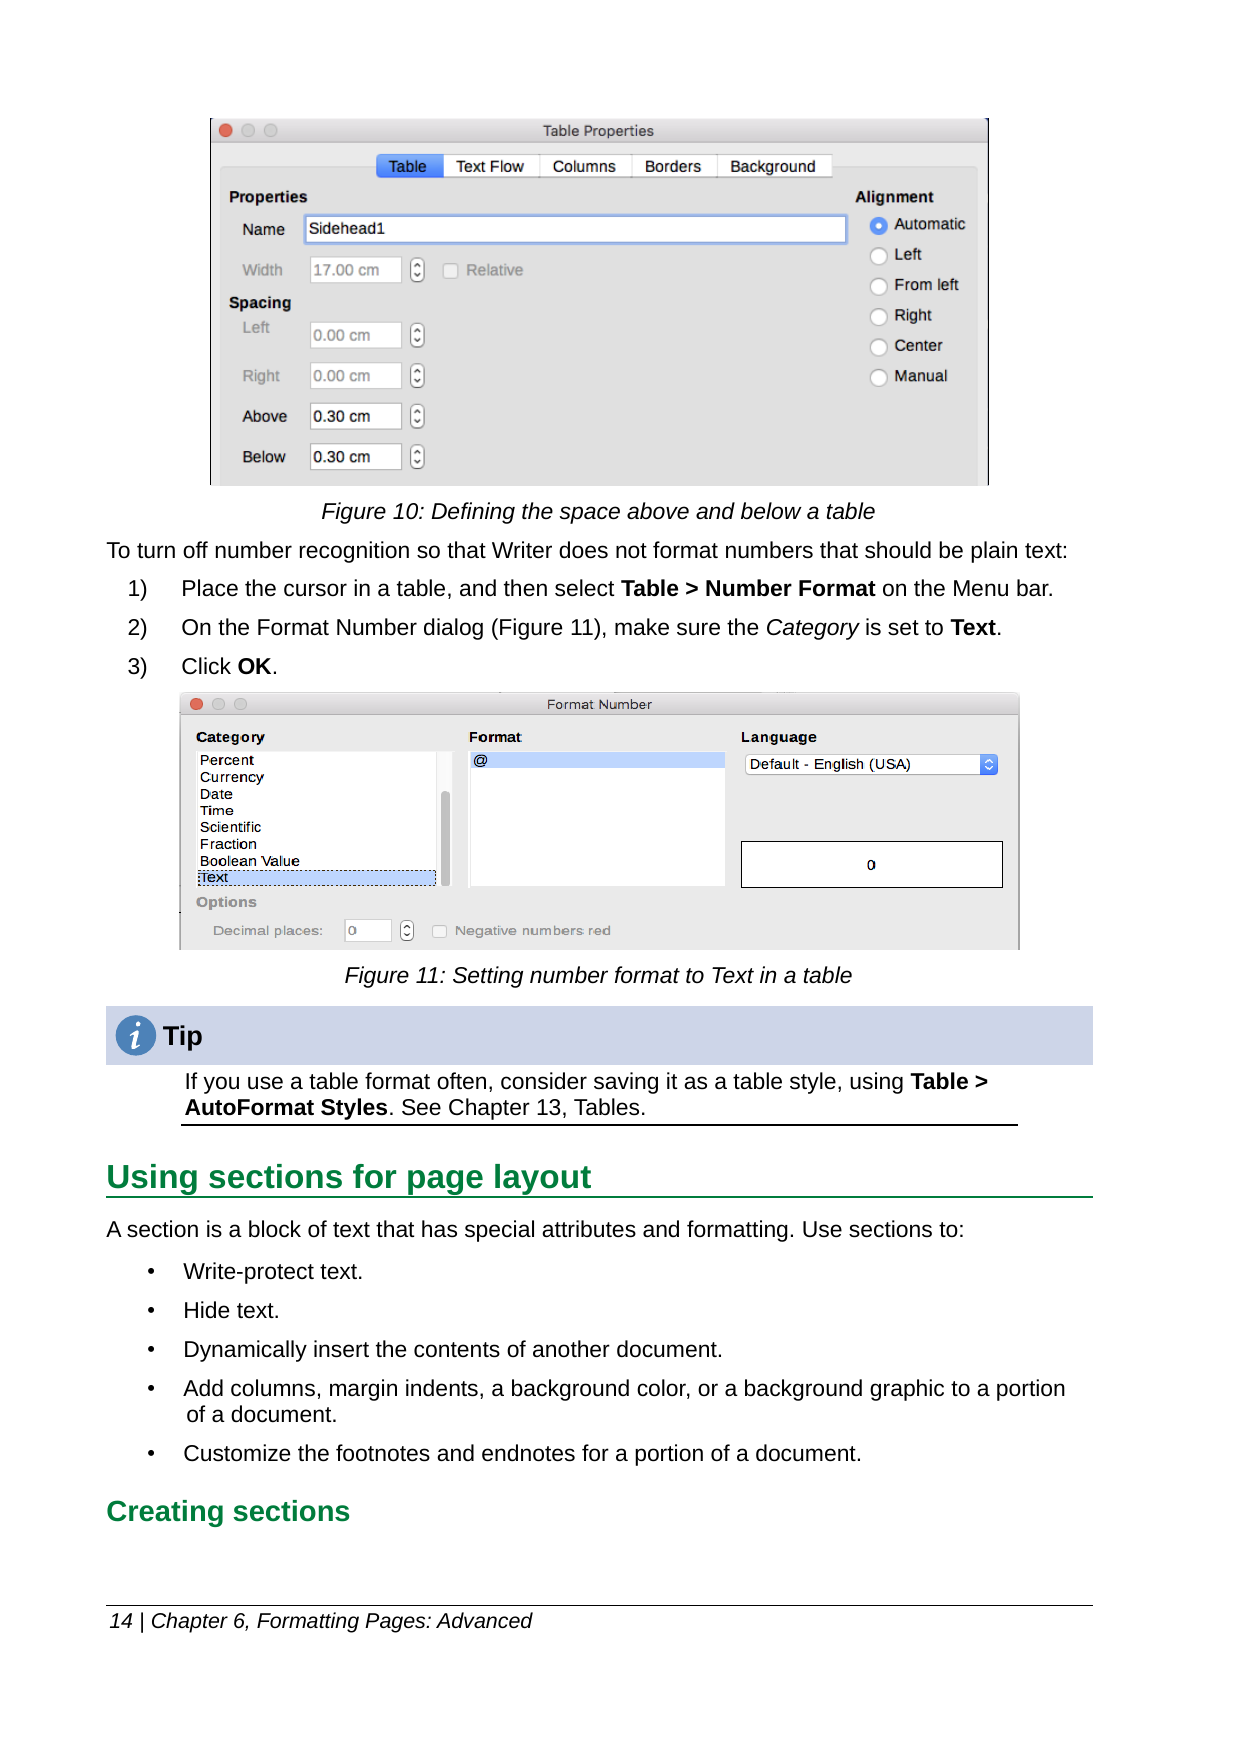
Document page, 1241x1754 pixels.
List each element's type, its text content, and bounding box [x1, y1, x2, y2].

picture [179, 692, 1020, 950]
text Figure 10: Defining the space above and below a table [210, 498, 988, 524]
list Click OK. [148, 653, 1093, 679]
subtitle Tip [106, 1006, 1093, 1065]
list A section is a block of text that has special attributes and formatting. Use sections to: [106, 1216, 1093, 1243]
list Add columns, margin indents, a background color, or a background graphic to a portion of a document. [144, 1372, 1093, 1427]
list To turn off number recognition so that Writer does not format numbers that should be plain text: [106, 537, 1093, 563]
list Dynamically insert the contents of another document. [144, 1333, 1093, 1362]
text Figure 11: Setting number format to Text in a table [179, 962, 1020, 988]
list On the Format Number dialog (Figure 11), make sure the Category is set to Text. [148, 614, 1093, 641]
picture [211, 118, 989, 486]
subtitle Creating sections [106, 1494, 1093, 1528]
list Customize the footnotes and endnotes for a portion of a document. [144, 1437, 1093, 1469]
text If you use a table format often, consider saving it as a table style, using Table > AutoFormat Styles. See Chapter 13, Tables. [181, 1065, 1018, 1124]
list Hide text. [144, 1294, 1093, 1323]
list Place the cursor in a table, and then select Table > Number Format on the Menu bar. [148, 575, 1093, 602]
subtitle Using sections for page layout [106, 1157, 1093, 1196]
list Write-protect text. [144, 1255, 1093, 1284]
